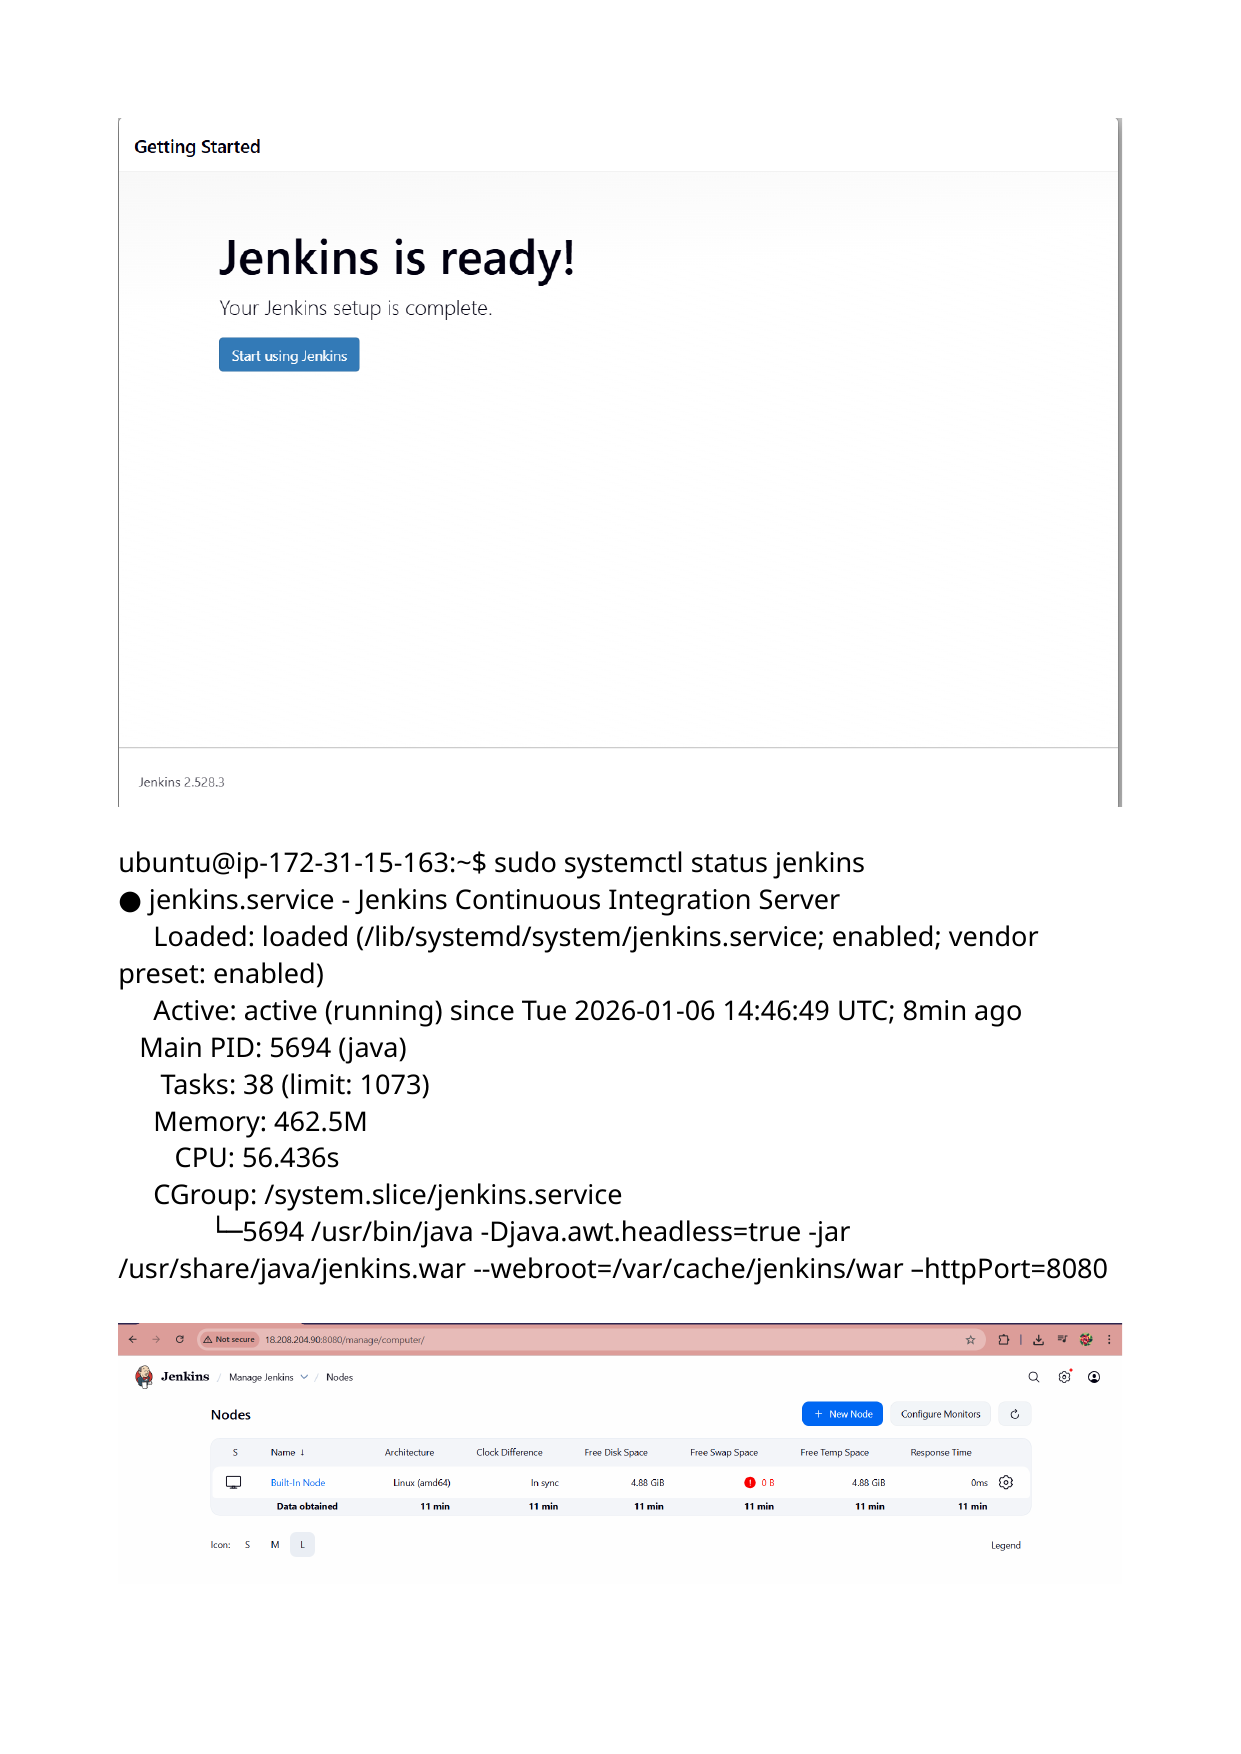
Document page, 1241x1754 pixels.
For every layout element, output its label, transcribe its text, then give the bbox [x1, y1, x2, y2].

picture [118, 118, 1123, 807]
text Active: active (running) since Tue 2026-01-06 14:46:49 UTC; 8min ago [118, 991, 1122, 1028]
text CPU: 56.436s [118, 1139, 1122, 1176]
text Memory: 462.5M [118, 1102, 1122, 1139]
picture [118, 1323, 1123, 1584]
text ● jenkins.service - Jenkins Continuous Integration Server [118, 881, 1122, 918]
text └─5694 /usr/bin/java -Djava.awt.headless=true -jar /usr/share/java/jenkins.war --webroot=/var/cache/jenkins/war –httpPort=8080 [118, 1213, 1122, 1286]
text CGroup: /system.slice/jenkins.service [118, 1176, 1122, 1213]
text ubuntu@ip-172-31-15-163:~$ sudo systemctl status jenkins [118, 844, 1122, 881]
text Tasks: 38 (limit: 1073) [118, 1065, 1122, 1102]
text Main PID: 5694 (java) [118, 1028, 1122, 1065]
text Loaded: loaded (/lib/systemd/system/jenkins.service; enabled; vendor preset: enabled) [118, 918, 1122, 991]
